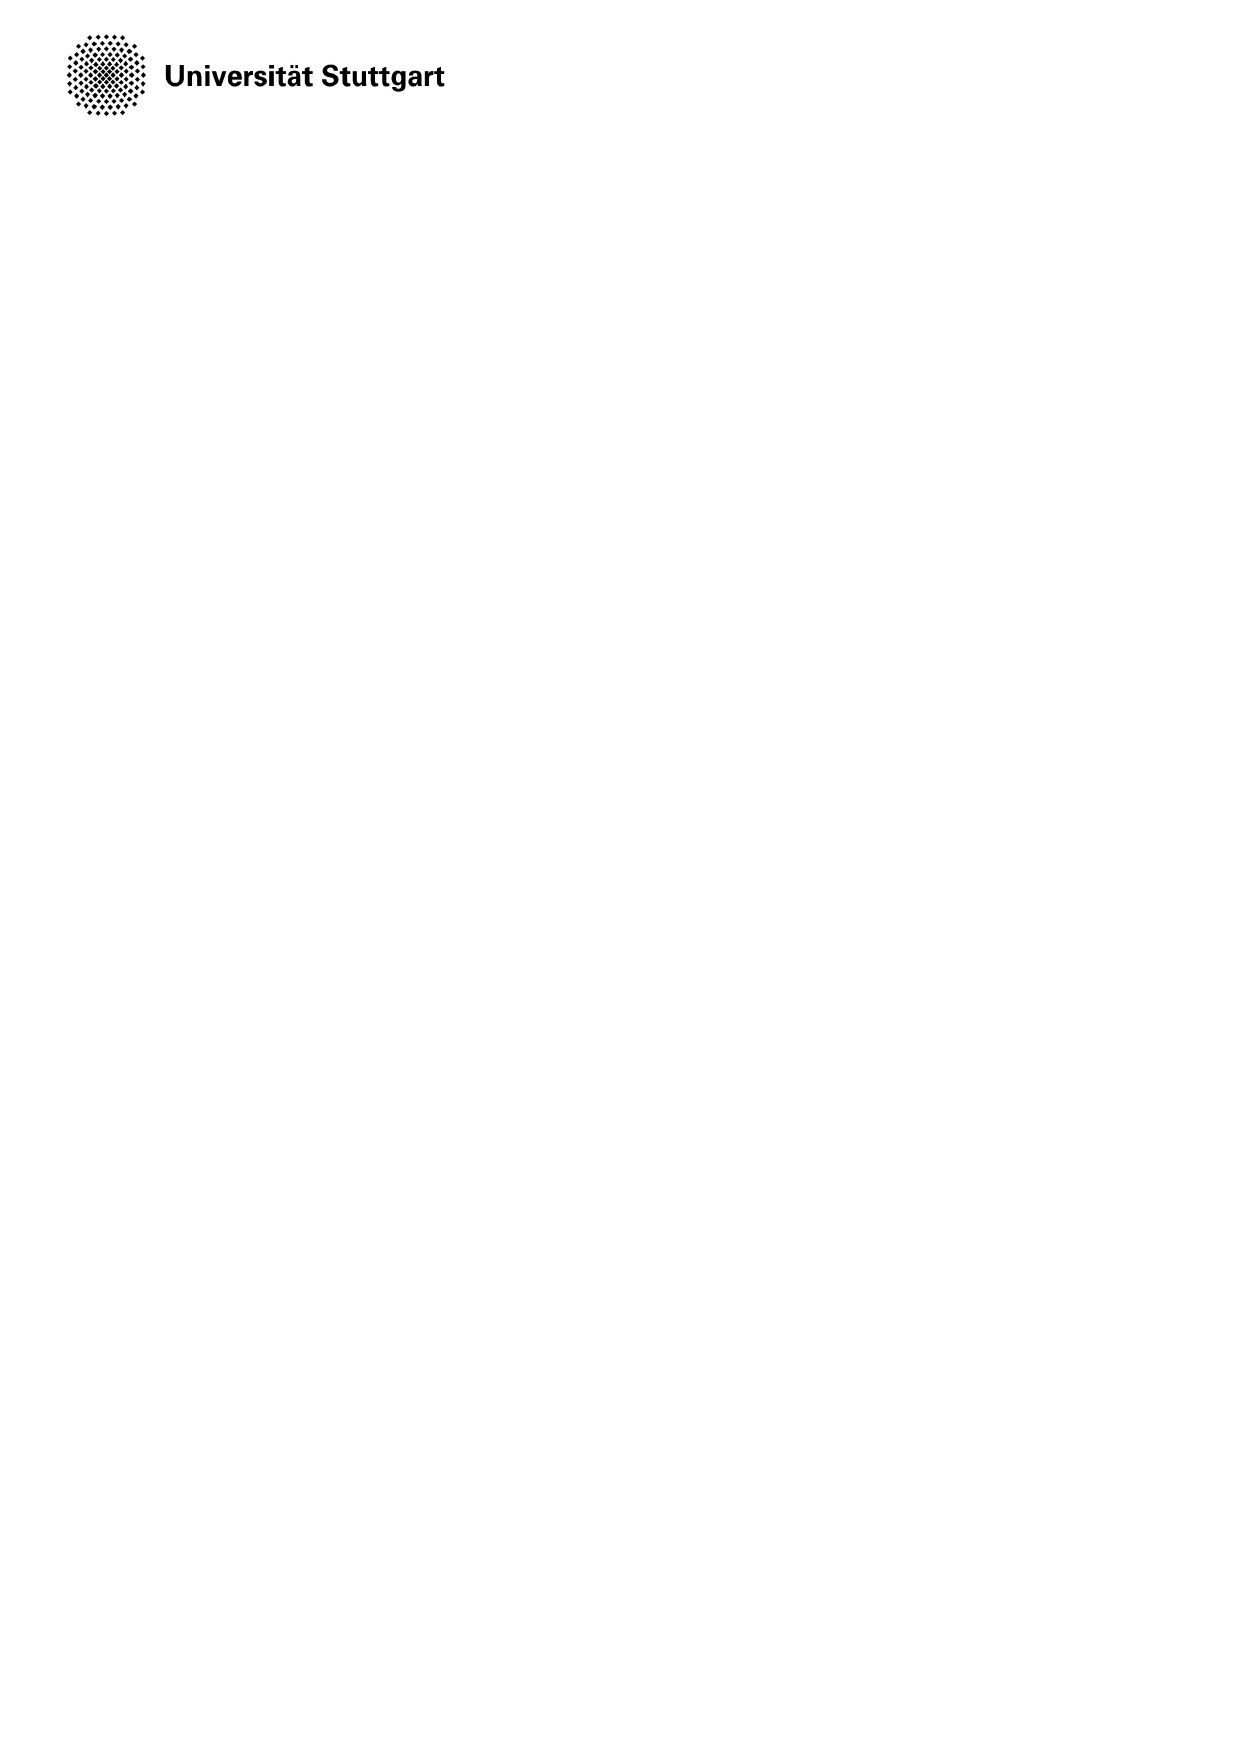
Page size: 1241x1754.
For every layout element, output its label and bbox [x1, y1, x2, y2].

picture [60, 29, 450, 119]
